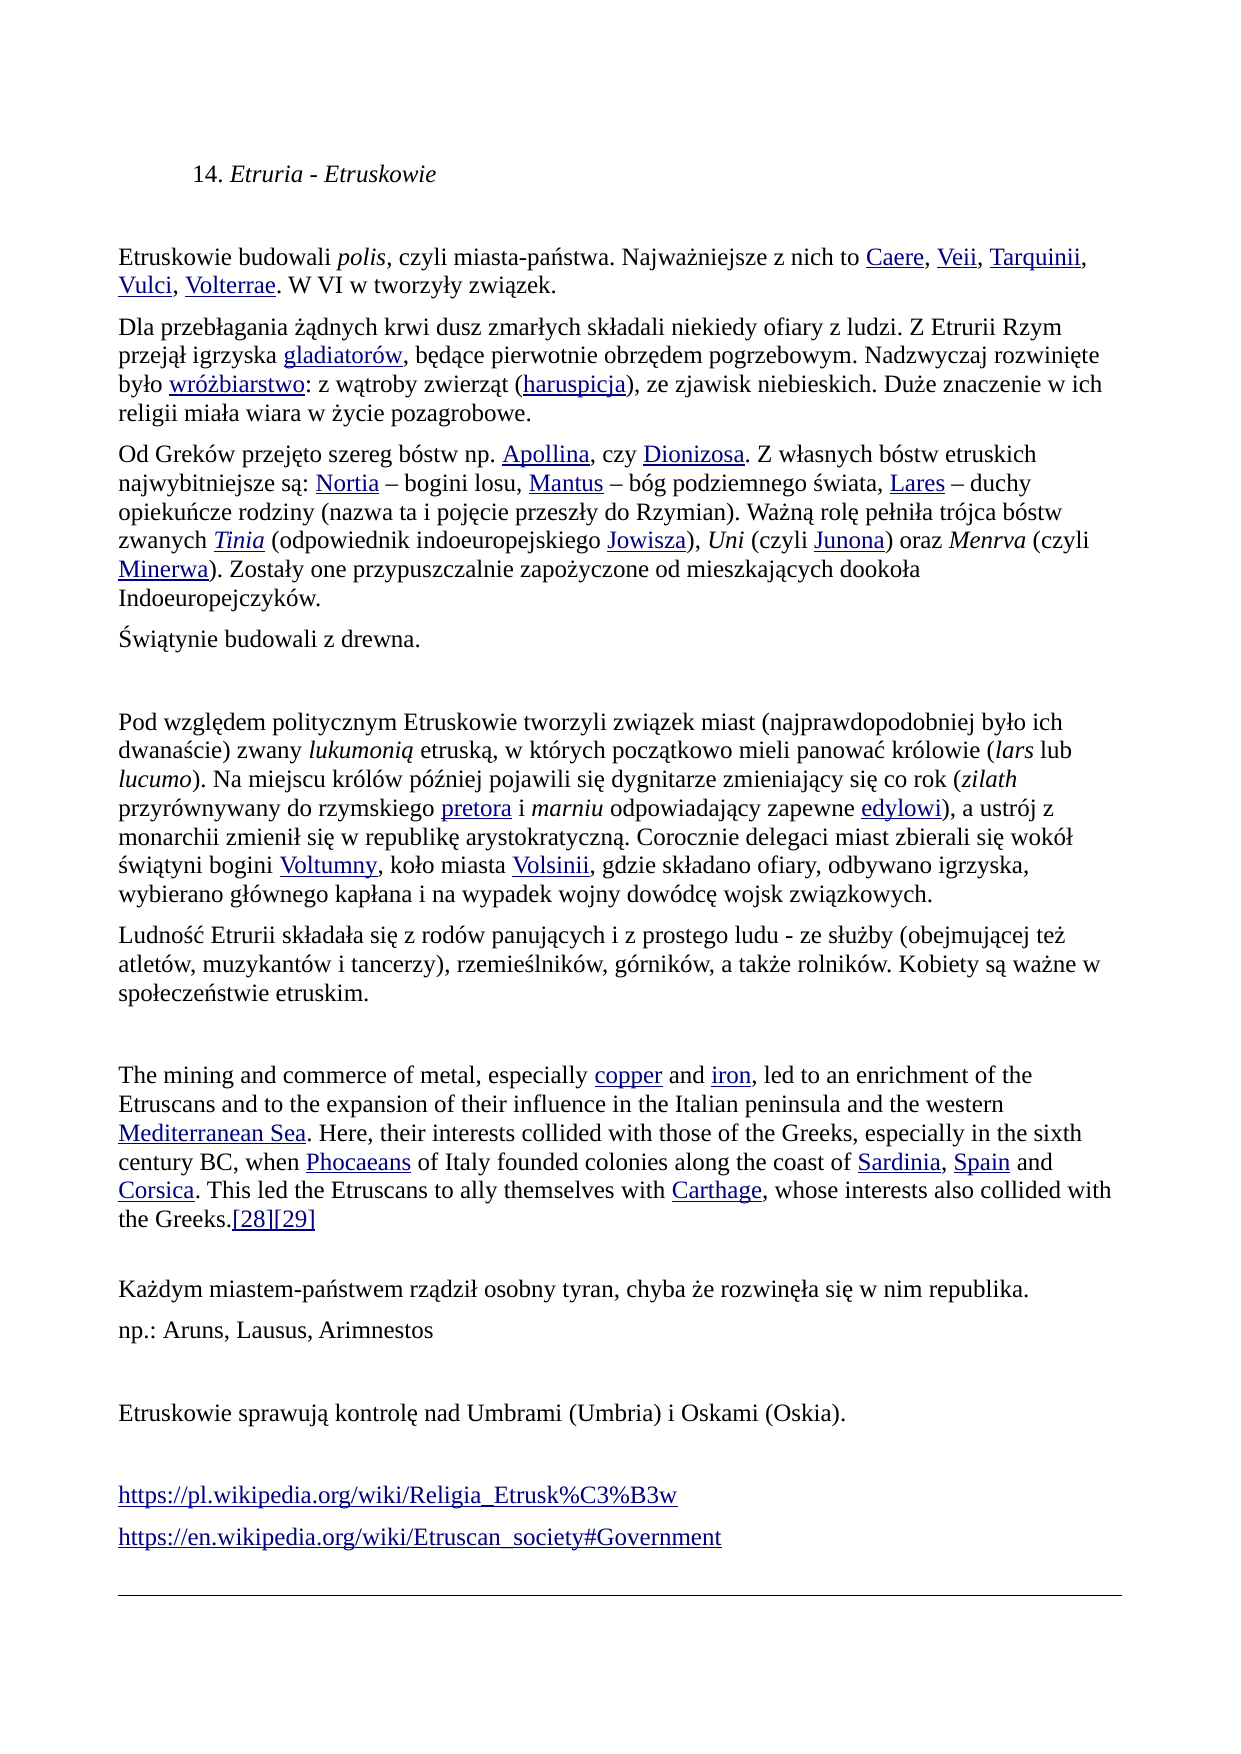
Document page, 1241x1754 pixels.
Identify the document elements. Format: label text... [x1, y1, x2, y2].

text Dla przebłagania żądnych krwi dusz zmarłych składali niekiedy ofiary z ludzi. Z Etrurii Rzym przejął igrzyska gladiatorów, będące pierwotnie obrzędem pogrzebowym. Nadzwyczaj rozwinięte było wróżbiarstwo: z wątroby zwierząt (haruspicja), ze zjawisk niebieskich. Duże znaczenie w ich religii miała wiara w życie pozagrobowe. [118, 312, 1122, 427]
text Świątynie budowali z drewna. [118, 624, 1122, 653]
text Od Greków przejęto szereg bóstw np. Apollina, czy Dionizosa. Z własnych bóstw etruskich najwybitniejsze są: Nortia – bogini losu, Mantus – bóg podziemnego świata, Lares – duchy opiekuńcze rodziny (nazwa ta i pojęcie przeszły do Rzymian). Ważną rolę pełniła trójca bóstw zwanych Tinia (odpowiednik indoeuropejskiego Jowisza), Uni (czyli Junona) oraz Menrva (czyli Minerwa). Zostały one przypuszczalnie zapożyczone od mieszkających dookoła Indoeuropejczyków. [118, 439, 1122, 612]
text 14. Etruria - Etruskowie [118, 159, 1122, 188]
text https://en.wikipedia.org/wiki/Etruscan_society#Government [118, 1522, 1122, 1551]
text np.: Aruns, Lausus, Arimnestos [118, 1316, 1122, 1344]
text Ludność Etrurii składała się z rodów panujących i z prostego ludu - ze służby (obejmującej też atletów, muzykantów i tancerzy), rzemieślników, górników, a także rolników. Kobiety są ważne w społeczeństwie etruskim. [118, 921, 1122, 1007]
text Etruskowie budowali polis, czyli miasta-państwa. Najważniejsze z nich to Caere, Veii, Tarquinii, Vulci, Volterrae. W VI w tworzyły związek. [118, 242, 1122, 299]
text The mining and commerce of metal, especially copper and iron, led to an enrichment of the Etruscans and to the expansion of their influence in the Italian peninsula and the western Mediterranean Sea. Here, their interests collided with those of the Greeks, especially in the sixth century BC, when Phocaeans of Italy founded colonies along the coast of Sardinia, Spain and Corsica. This led the Etruscans to ally themselves with Carthage, whose interests also collided with the Greeks.[28][29] [118, 1061, 1122, 1233]
text Etruskowie sprawują kontrolę nad Umbrami (Umbria) i Oskami (Oskia). [118, 1398, 1122, 1427]
text Każdym miastem-państwem rządził osobny tyran, chyba że rozwinęła się w nim republika. [118, 1274, 1122, 1303]
text Pod względem politycznym Etruskowie tworzyli związek miast (najprawdopodobniej było ich dwanaście) zwany lukumonią etruską, w których początkowo mieli panować królowie (lars lub lucumo). Na miejscu królów później pojawili się dygnitarze zmieniający się co rok (zilath przyrównywany do rzymskiego pretora i marniu odpowiadający zapewne edylowi), a ustrój z monarchii zmienił się w republikę arystokratyczną. Corocznie delegaci miast zbierali się wokół świątyni bogini Voltumny, koło miasta Volsinii, gdzie składano ofiary, odbywano igrzyska, wybierano głównego kapłana i na wypadek wojny dowódcę wojsk związkowych. [118, 707, 1122, 908]
text https://pl.wikipedia.org/wiki/Religia_Etrusk%C3%B3w [118, 1481, 1122, 1509]
